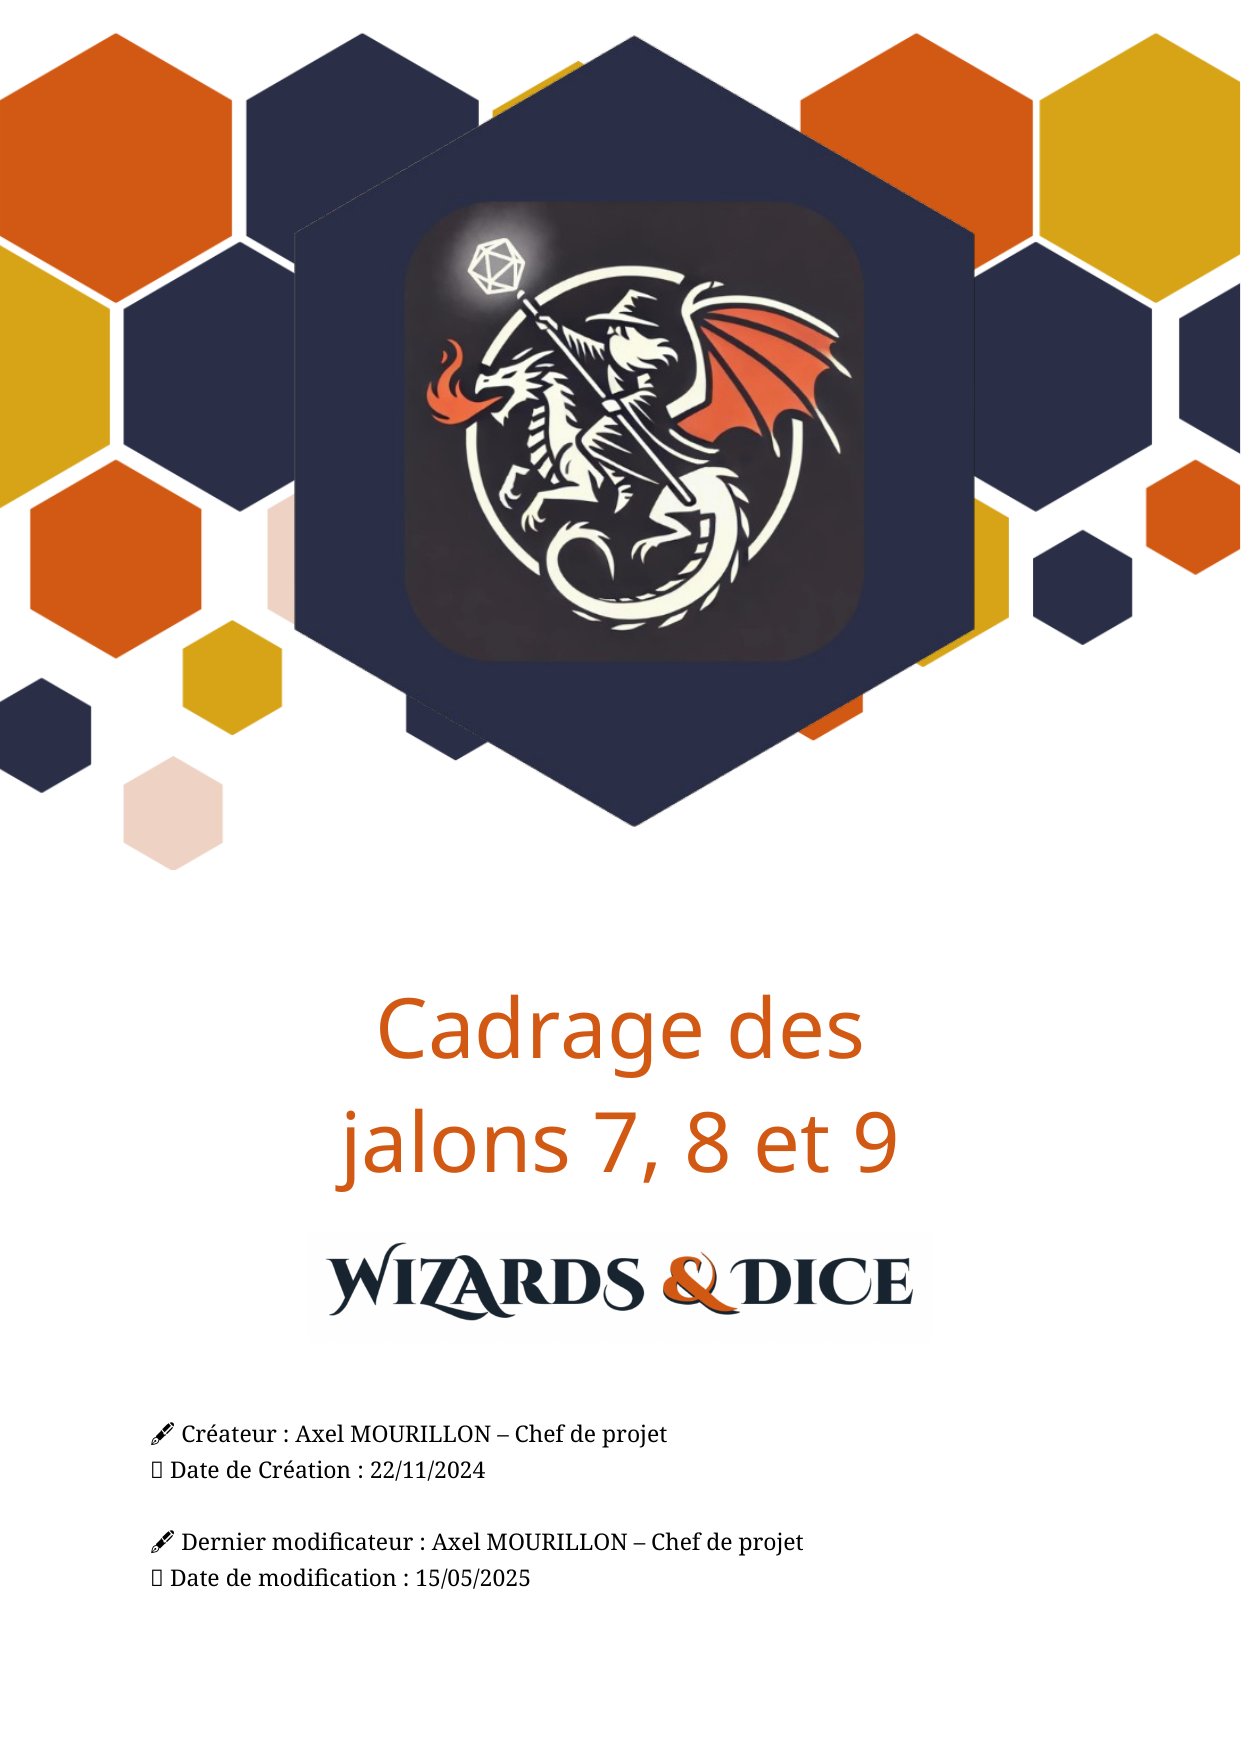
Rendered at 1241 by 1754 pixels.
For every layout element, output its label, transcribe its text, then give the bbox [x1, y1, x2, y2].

picture [0, 18, 1241, 870]
picture [307, 1232, 934, 1342]
text 📅 Date de modification : 15/05/2025 [150, 1562, 1090, 1593]
text 📅 Date de Création : 22/11/2024 [150, 1454, 1090, 1485]
title Cadrage des jalons 7, 8 et 9 [150, 970, 1090, 1197]
text 🖋️ Créateur : Axel MOURILLON – Chef de projet [150, 1418, 1090, 1449]
text 🖋️ Dernier modificateur : Axel MOURILLON – Chef de projet [150, 1526, 1090, 1557]
